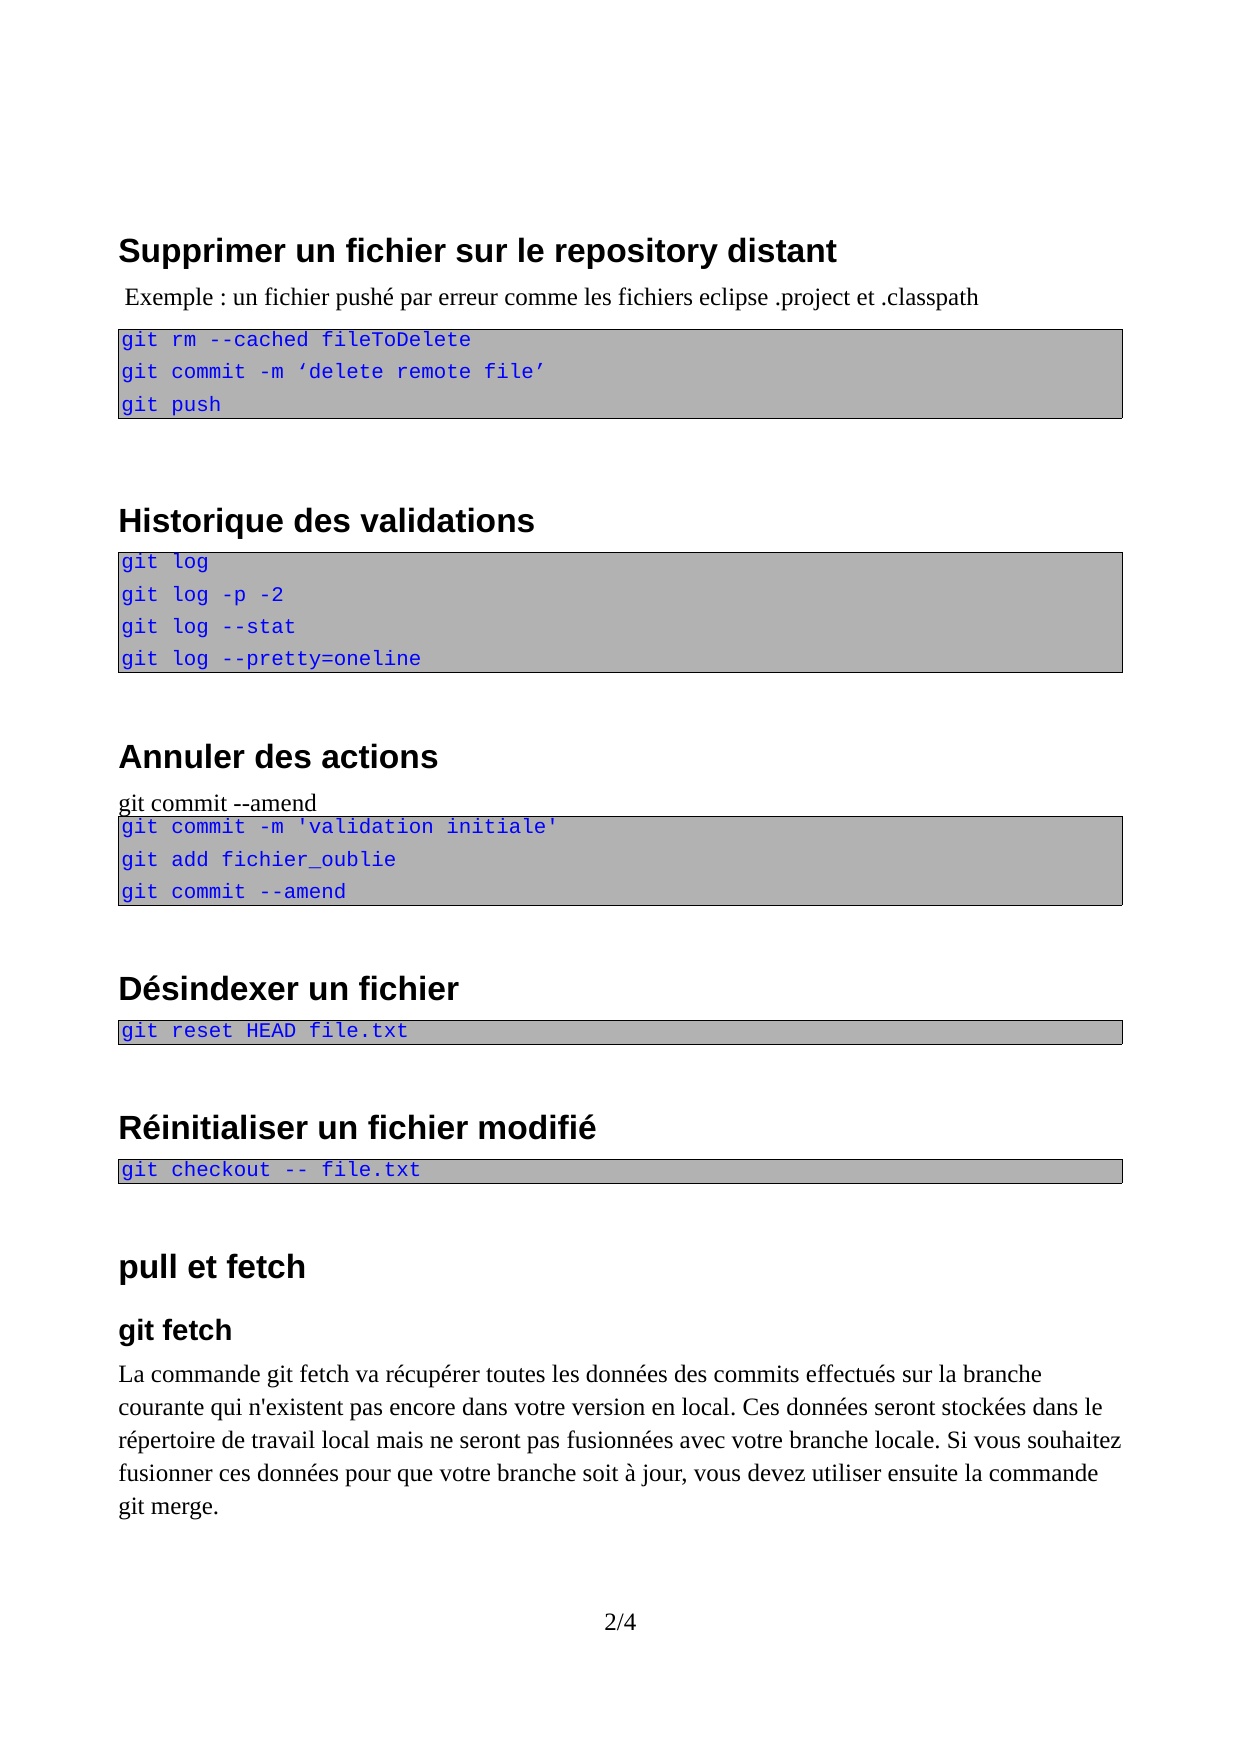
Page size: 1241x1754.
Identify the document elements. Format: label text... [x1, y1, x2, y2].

text git commit --amend [119, 881, 1122, 905]
subtitle git fetch [118, 1313, 1122, 1347]
subtitle Réinitialiser un fichier modifié [118, 1108, 1122, 1147]
text git commit -m ‘delete remote file’ [119, 362, 1122, 382]
text git log --pretty=oneline [119, 649, 1122, 672]
subtitle Historique des validations [118, 501, 1122, 539]
text git log --stat [119, 616, 1122, 637]
text Exemple : un fichier pushé par erreur comme les fichiers eclipse .project et .classpath [118, 282, 1122, 310]
text git log [119, 553, 1122, 572]
subtitle pull et fetch [118, 1247, 1122, 1286]
text git add fichier_oublie [119, 849, 1122, 869]
subtitle Annuler des actions [118, 737, 1122, 775]
subtitle Supprimer un fichier sur le repository distant [118, 231, 1122, 269]
text git push [119, 394, 1122, 418]
text La commande git fetch va récupérer toutes les données des commits effectués sur la branche courante qui n'existent pas encore dans votre version en local. Ces données seront stockées dans le répertoire de travail local mais ne seront pas fusionnées avec votre branche locale. Si vous souhaitez fusionner ces données pour que votre branche soit à jour, vous devez utiliser ensuite la commande git merge. [118, 1359, 1122, 1520]
text git commit --amend [118, 788, 1122, 816]
subtitle Désindexer un fichier [118, 969, 1122, 1008]
text git commit -m 'validation initiale' [119, 817, 1122, 837]
text git checkout -- file.txt [119, 1160, 1122, 1183]
text git rm --cached fileToDelete [119, 330, 1122, 350]
text git log -p -2 [119, 584, 1122, 605]
text git reset HEAD file.txt [119, 1021, 1122, 1044]
